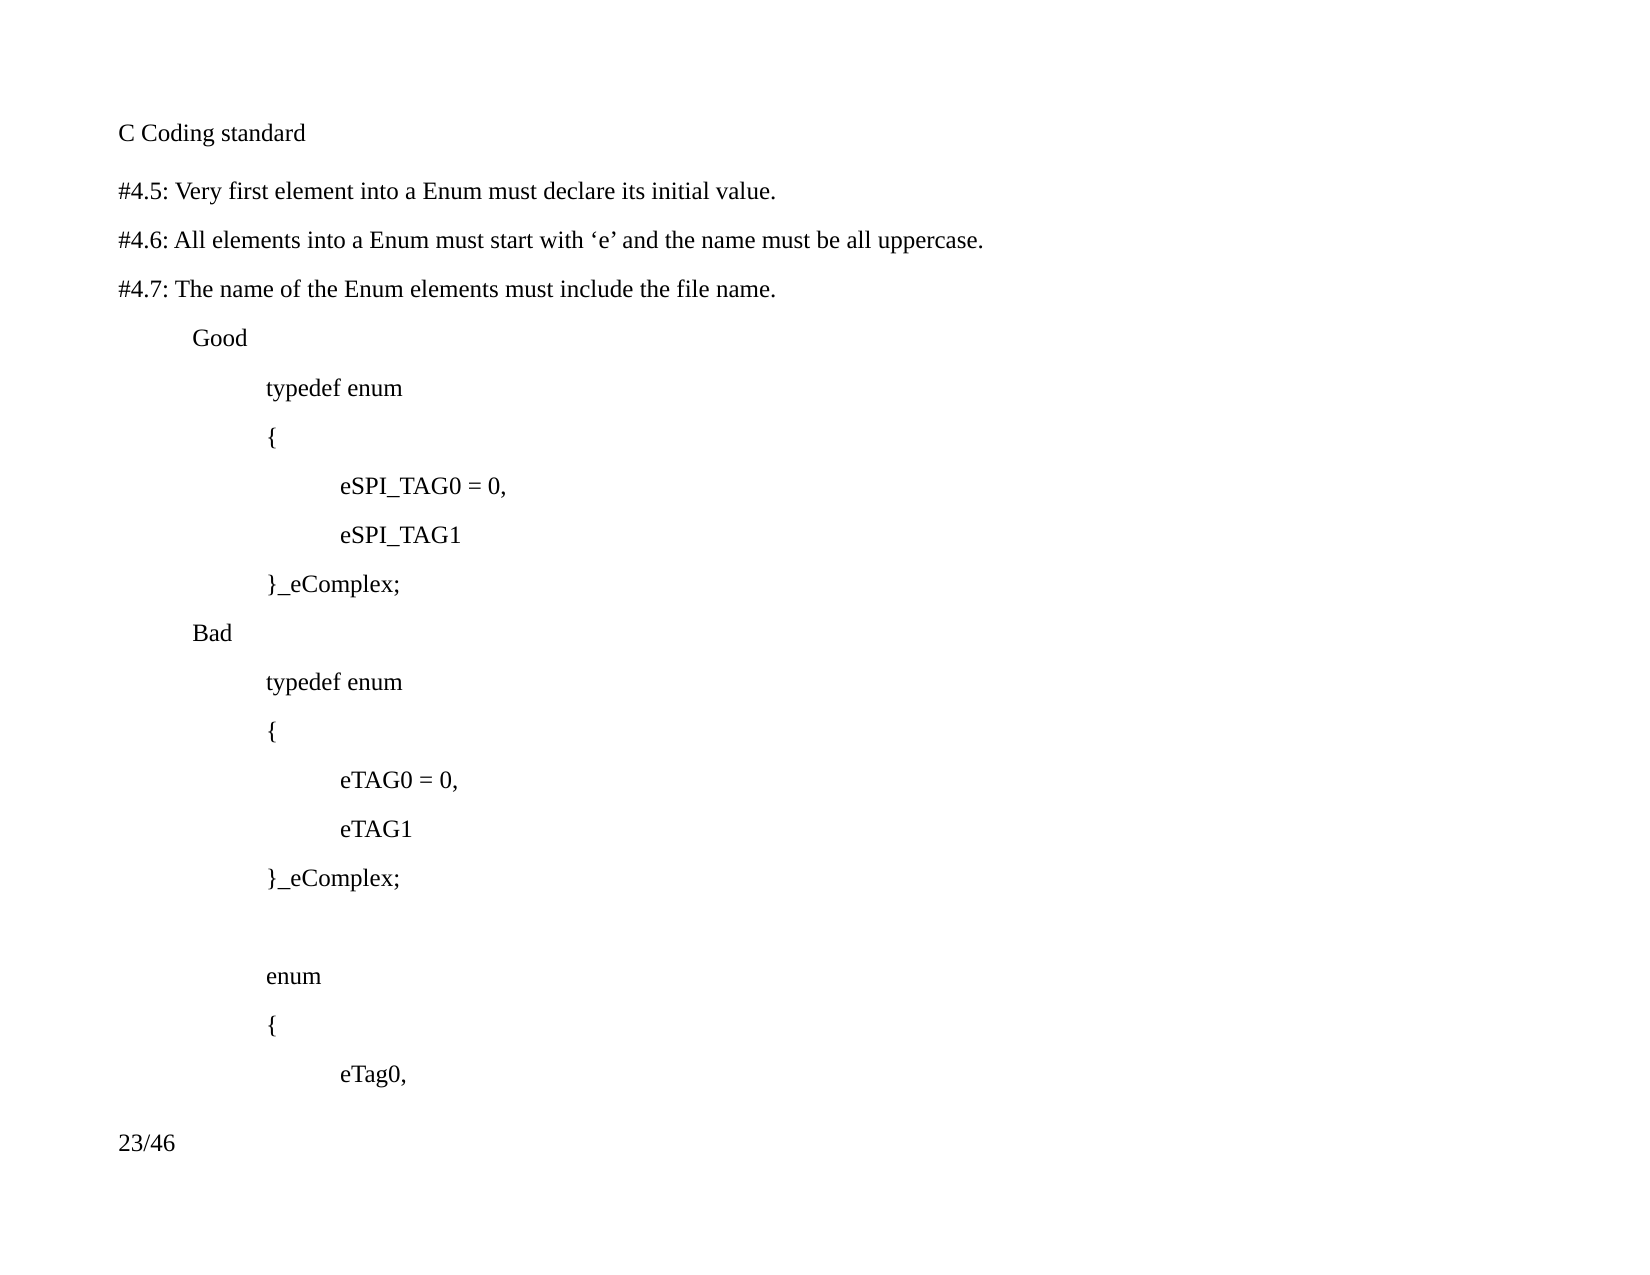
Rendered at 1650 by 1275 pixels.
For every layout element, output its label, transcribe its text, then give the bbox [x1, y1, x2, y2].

text eTag0, [340, 1059, 1532, 1088]
text eSPI_TAG1 [340, 520, 1532, 548]
text Good [192, 323, 1532, 352]
text #4.5: Very first element into a Enum must declare its initial value. [118, 176, 1532, 205]
text }_eComplex; [266, 863, 1532, 892]
text Bad [192, 618, 1532, 647]
text }_eComplex; [266, 569, 1532, 598]
text typedef enum [266, 667, 1532, 696]
text enum [266, 961, 1532, 990]
text eSPI_TAG0 = 0, [340, 471, 1532, 499]
text eTAG1 [340, 814, 1532, 843]
text { [266, 422, 1532, 450]
text #4.6: All elements into a Enum must start with ‘e’ and the name must be all uppercase. [118, 225, 1532, 254]
text { [266, 1010, 1532, 1039]
text #4.7: The name of the Enum elements must include the file name. [118, 274, 1532, 303]
text typedef enum [266, 373, 1532, 401]
text { [266, 716, 1532, 745]
text eTAG0 = 0, [340, 765, 1532, 794]
